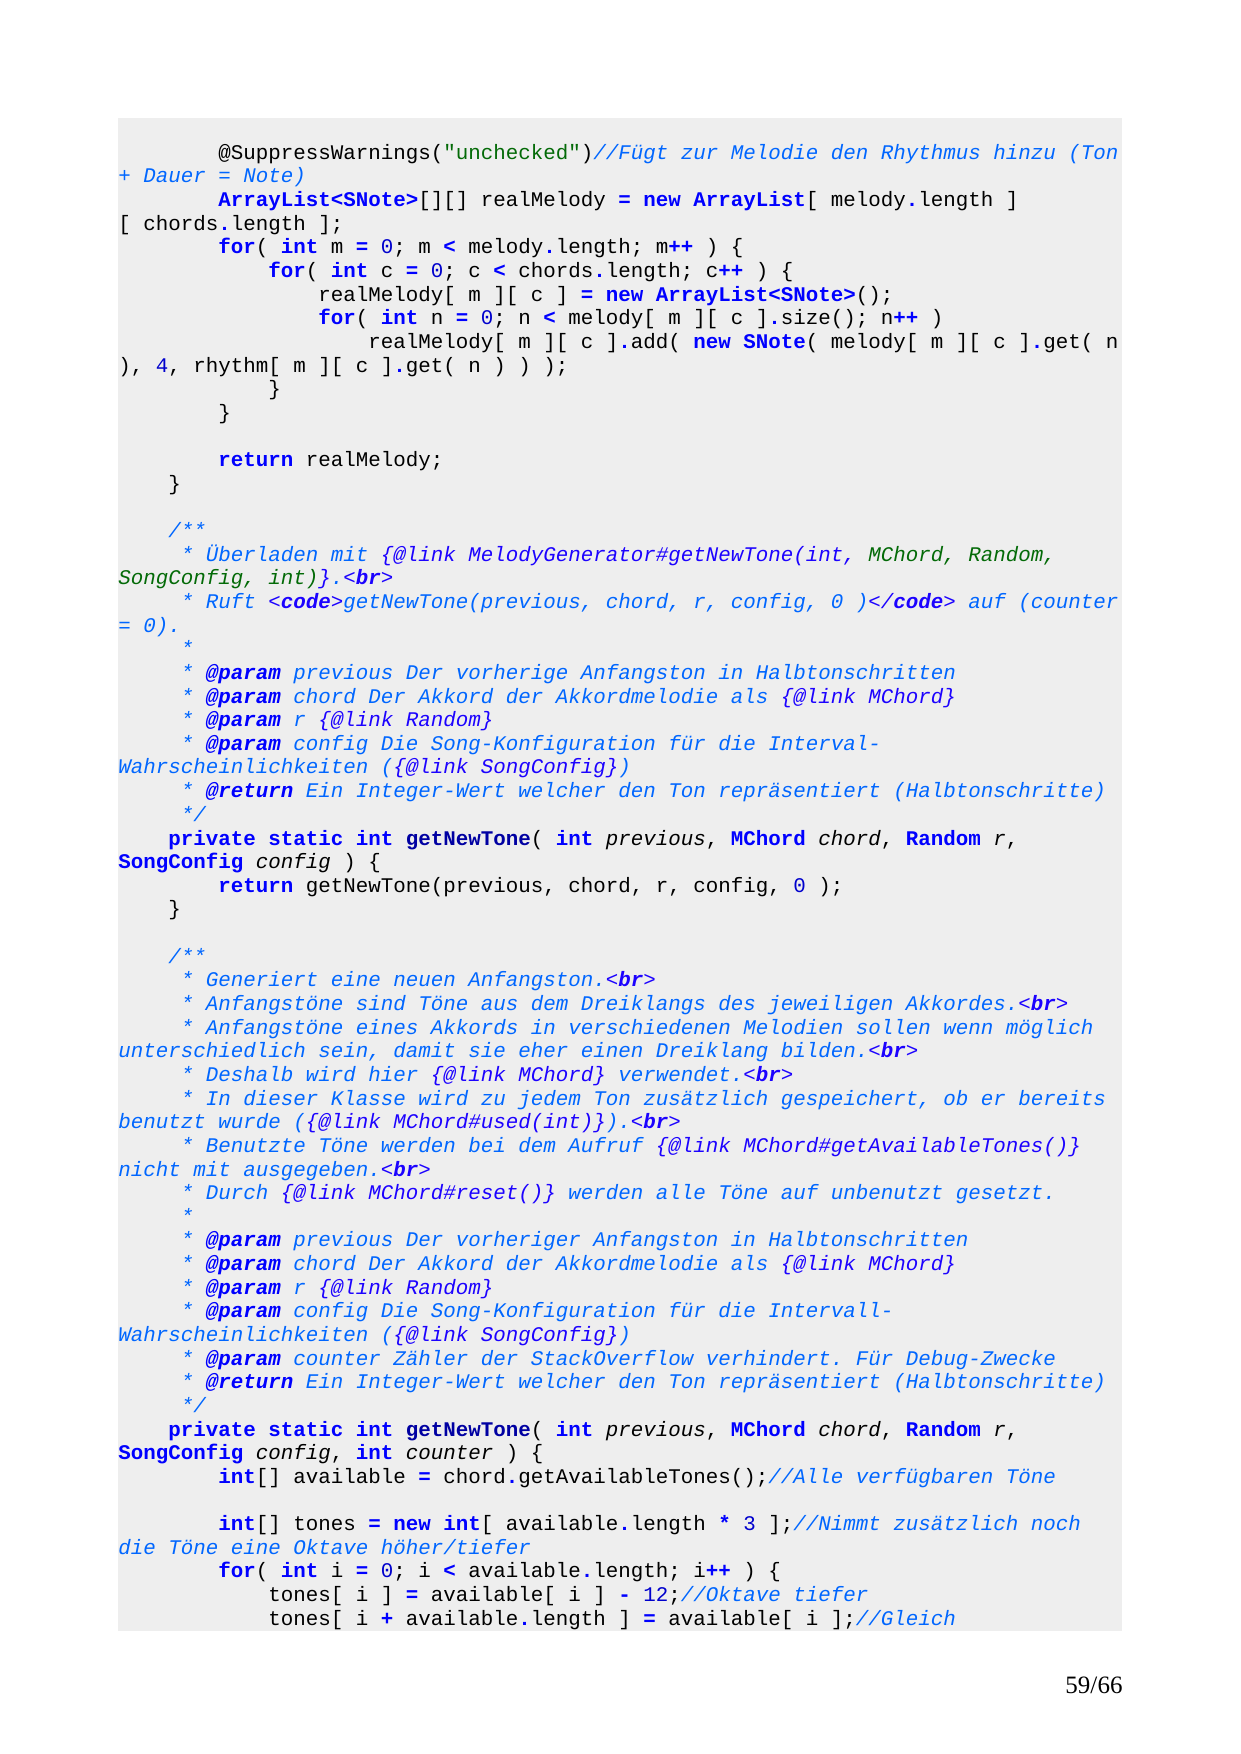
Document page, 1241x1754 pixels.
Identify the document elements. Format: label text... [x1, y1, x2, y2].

text for( int c = 0; c < chords.length; c++ ) { [118, 260, 1122, 284]
text * @param config Die Song-Konfiguration für die Interval-Wahrscheinlichkeiten ({@link SongConfig}) [118, 733, 1122, 780]
text } [118, 378, 1122, 402]
text for( int n = 0; n < melody[ m ][ c ].size(); n++ ) [118, 307, 1122, 331]
text * Generiert eine neuen Anfangston.<br> [118, 969, 1122, 993]
text /** [118, 520, 1122, 544]
text int[] tones = new int[ available.length * 3 ];//Nimmt zusätzlich noch die Töne eine Oktave höher/tiefer [118, 1513, 1122, 1561]
text * Durch {@link MChord#reset()} werden alle Töne auf unbenutzt gesetzt. [118, 1182, 1122, 1206]
text * @param r {@link Random} [118, 709, 1122, 733]
text for( int i = 0; i < available.length; i++ ) { [118, 1561, 1122, 1584]
text realMelody[ m ][ c ].add( new SNote( melody[ m ][ c ].get( n ), 4, rhythm[ m ][ c ].get( n ) ) ); [118, 331, 1122, 378]
text */ [118, 804, 1122, 827]
text * Ruft <code>getNewTone(previous, chord, r, config, 0 )</code> auf (counter = 0). [118, 591, 1122, 638]
text realMelody[ m ][ c ] = new ArrayList<SNote>(); [118, 284, 1122, 307]
text * @param r {@link Random} [118, 1277, 1122, 1300]
text * [118, 1206, 1122, 1229]
text * @param chord Der Akkord der Akkordmelodie als {@link MChord} [118, 686, 1122, 709]
text * @param config Die Song-Konfiguration für die Intervall-Wahrscheinlichkeiten ({@link SongConfig}) [118, 1300, 1122, 1348]
text } [118, 898, 1122, 922]
text private static int getNewTone( int previous, MChord chord, Random r, SongConfig config, int counter ) { [118, 1419, 1122, 1466]
text * @param counter Zähler der StackOverflow verhindert. Für Debug-Zwecke [118, 1348, 1122, 1371]
text /** [118, 946, 1122, 969]
text return realMelody; [118, 449, 1122, 473]
text private static int getNewTone( int previous, MChord chord, Random r, SongConfig config ) { [118, 827, 1122, 875]
text * Überladen mit {@link MelodyGenerator#getNewTone(int, MChord, Random, SongConfig, int)}.<br> [118, 544, 1122, 591]
text * Anfangstöne sind Töne aus dem Dreiklangs des jeweiligen Akkordes.<br> [118, 993, 1122, 1017]
text * @return Ein Integer-Wert welcher den Ton repräsentiert (Halbtonschritte) [118, 780, 1122, 804]
text * @param previous Der vorherige Anfangston in Halbtonschritten [118, 662, 1122, 686]
text * @return Ein Integer-Wert welcher den Ton repräsentiert (Halbtonschritte) [118, 1371, 1122, 1395]
text int[] available = chord.getAvailableTones();//Alle verfügbaren Töne [118, 1466, 1122, 1489]
text for( int m = 0; m < melody.length; m++ ) { [118, 236, 1122, 260]
text * @param chord Der Akkord der Akkordmelodie als {@link MChord} [118, 1253, 1122, 1277]
text @SuppressWarnings("unchecked")//Fügt zur Melodie den Rhythmus hinzu (Ton + Dauer = Note) [118, 142, 1122, 189]
text ArrayList<SNote>[][] realMelody = new ArrayList[ melody.length ][ chords.length ]; [118, 189, 1122, 236]
text * Anfangstöne eines Akkords in verschiedenen Melodien sollen wenn möglich unterschiedlich sein, damit sie eher einen Dreiklang bilden.<br> [118, 1017, 1122, 1064]
text return getNewTone(previous, chord, r, config, 0 ); [118, 875, 1122, 898]
text tones[ i + available.length ] = available[ i ];//Gleich [118, 1608, 1122, 1631]
text } [118, 473, 1122, 496]
text * In dieser Klasse wird zu jedem Ton zusätzlich gespeichert, ob er bereits benutzt wurde ({@link MChord#used(int)}).<br> [118, 1088, 1122, 1135]
text * @param previous Der vorheriger Anfangston in Halbtonschritten [118, 1229, 1122, 1253]
text * Benutzte Töne werden bei dem Aufruf {@link MChord#getAvailableTones()} nicht mit ausgegeben.<br> [118, 1135, 1122, 1182]
text tones[ i ] = available[ i ] - 12;//Oktave tiefer [118, 1584, 1122, 1608]
text } [118, 402, 1122, 426]
text * [118, 638, 1122, 662]
text * Deshalb wird hier {@link MChord} verwendet.<br> [118, 1064, 1122, 1088]
text */ [118, 1395, 1122, 1419]
